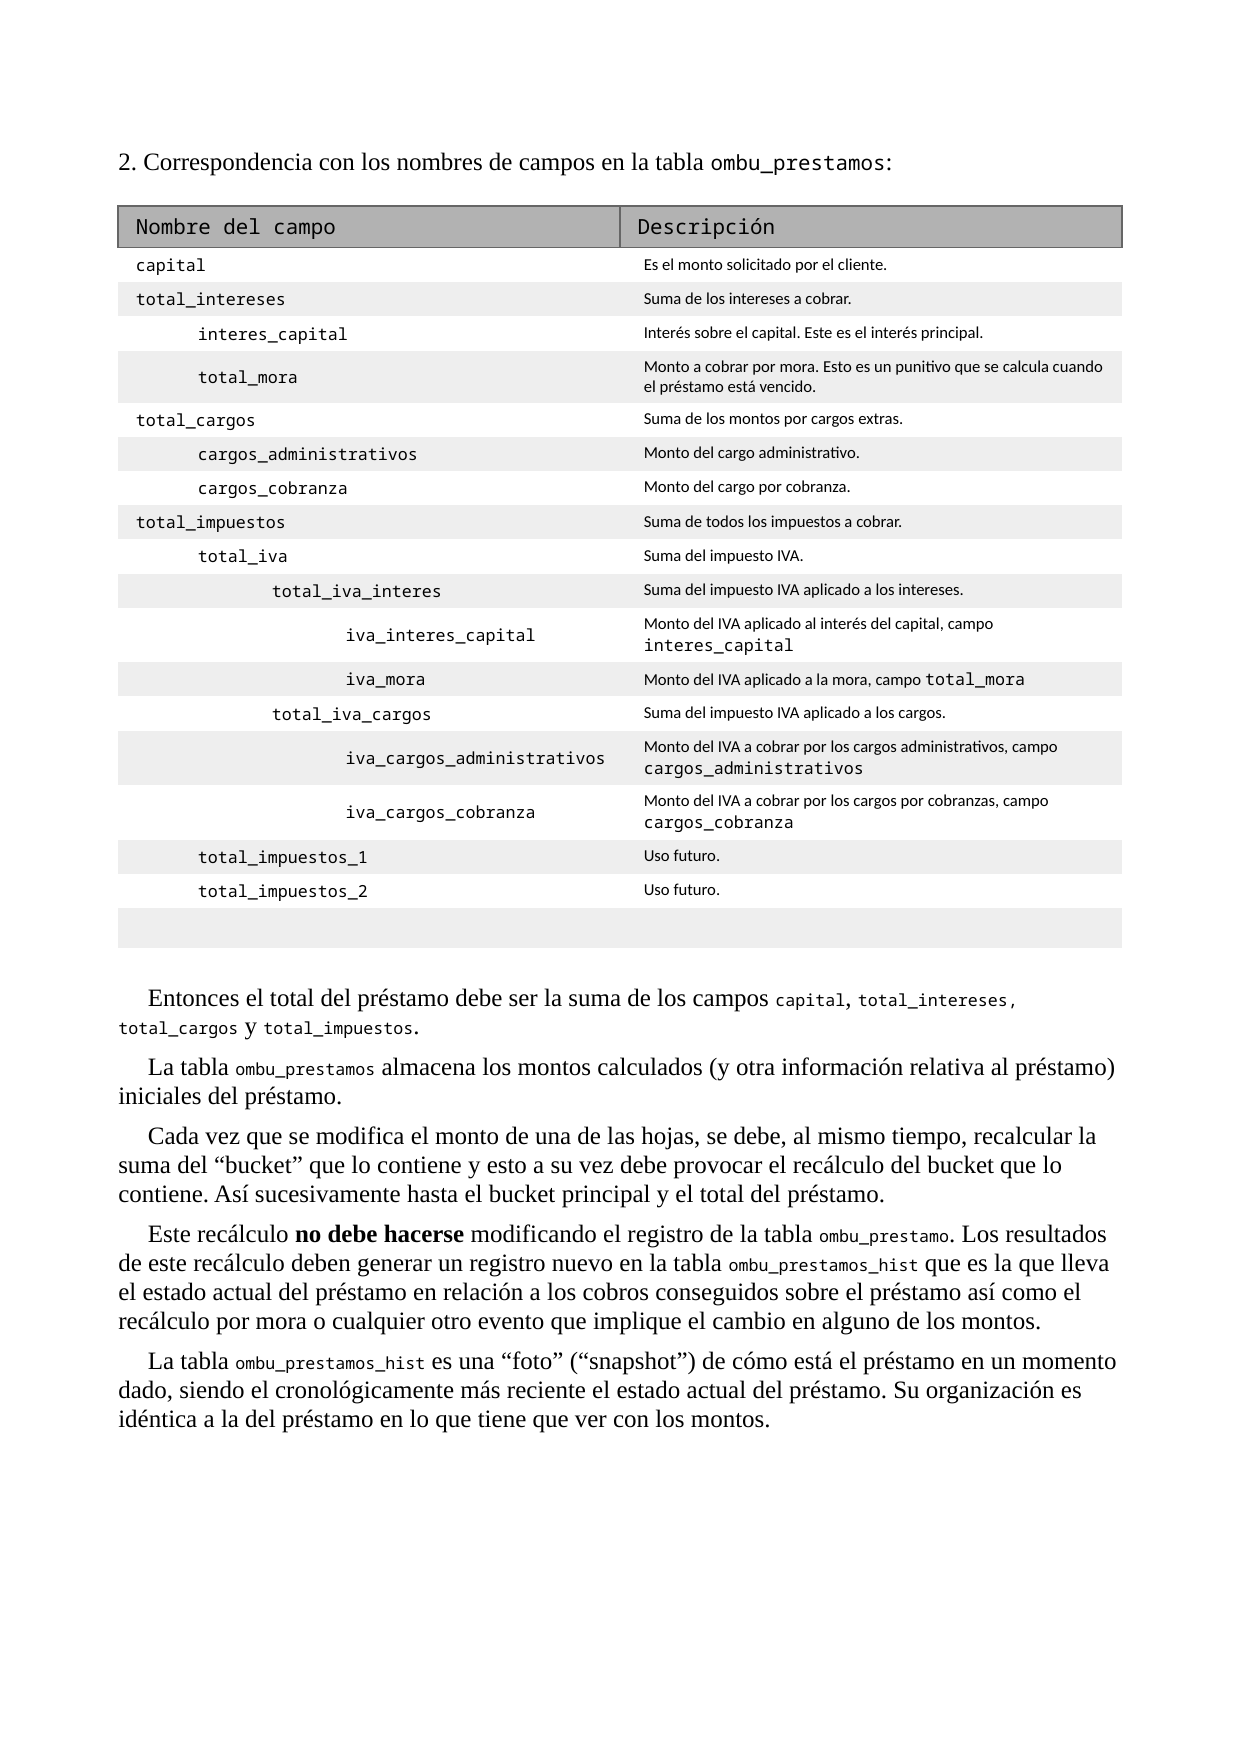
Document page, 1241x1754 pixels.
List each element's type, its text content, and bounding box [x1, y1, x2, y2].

table_cell Suma de todos los impuestos a cobrar. [620, 505, 1122, 539]
table_cell iva_cargos_administrativos [118, 731, 620, 785]
table_cell total_iva_cargos [118, 696, 620, 731]
table_cell Monto del IVA aplicado a la mora, campo total_mora [620, 662, 1122, 696]
table_cell total_mora [118, 351, 620, 403]
table_cell capital [118, 248, 620, 282]
table_cell total_impuestos_2 [118, 874, 620, 908]
table_cell Uso futuro. [620, 840, 1122, 874]
table_cell iva_mora [118, 662, 620, 696]
table_cell interes_capital [118, 316, 620, 351]
table_cell cargos_administrativos [118, 437, 620, 471]
table_cell Monto del cargo por cobranza. [620, 471, 1122, 505]
table_cell [620, 908, 1122, 948]
table_cell Suma de los intereses a cobrar. [620, 282, 1122, 316]
table_cell total_impuestos_1 [118, 840, 620, 874]
text La tabla ombu_prestamos almacena los montos calculados (y otra información relativa al préstamo) iniciales del préstamo. [118, 1052, 1122, 1109]
text La tabla ombu_prestamos_hist es una “foto” (“snapshot”) de cómo está el préstamo en un momento dado, siendo el cronológicamente más reciente el estado actual del préstamo. Su organización es idéntica a la del préstamo en lo que tiene que ver con los montos. [118, 1346, 1122, 1433]
table_cell [118, 908, 620, 948]
table_cell Monto del IVA a cobrar por los cargos administrativos, campo cargos_administrativos [620, 731, 1122, 785]
table_cell total_cargos [118, 403, 620, 437]
table_cell Monto del IVA a cobrar por los cargos por cobranzas, campo cargos_cobranza [620, 785, 1122, 839]
text Este recálculo no debe hacerse modificando el registro de la tabla ombu_prestamo. Los resultados de este recálculo deben generar un registro nuevo en la tabla ombu_prestamos_hist que es la que lleva el estado actual del préstamo en relación a los cobros conseguidos sobre el préstamo así como el recálculo por mora o cualquier otro evento que implique el cambio en alguno de los montos. [118, 1219, 1122, 1334]
text 2. Correspondencia con los nombres de campos en la tabla ombu_prestamos: [118, 147, 1122, 176]
text Entonces el total del préstamo debe ser la suma de los campos capital, total_intereses, total_cargos y total_impuestos. [118, 983, 1122, 1040]
table_cell Es el monto solicitado por el cliente. [620, 248, 1122, 282]
table_cell cargos_cobranza [118, 471, 620, 505]
table_cell Suma del impuesto IVA aplicado a los cargos. [620, 696, 1122, 731]
table_cell total_intereses [118, 282, 620, 316]
table_cell Interés sobre el capital. Este es el interés principal. [620, 316, 1122, 351]
table_cell total_impuestos [118, 505, 620, 539]
table_cell Monto a cobrar por mora. Esto es un punitivo que se calcula cuando el préstamo está vencido. [620, 351, 1122, 403]
table_header Descripción [621, 207, 1121, 247]
table_cell Uso futuro. [620, 874, 1122, 908]
table_cell Suma del impuesto IVA aplicado a los intereses. [620, 574, 1122, 608]
table_cell iva_cargos_cobranza [118, 785, 620, 839]
table_cell Monto del IVA aplicado al interés del capital, campo interes_capital [620, 608, 1122, 662]
table_cell Suma de los montos por cargos extras. [620, 403, 1122, 437]
table_cell total_iva [118, 539, 620, 573]
table_header Nombre del campo [119, 207, 619, 247]
table_cell iva_interes_capital [118, 608, 620, 662]
text Cada vez que se modifica el monto de una de las hojas, se debe, al mismo tiempo, recalcular la suma del “bucket” que lo contiene y esto a su vez debe provocar el recálculo del bucket que lo contiene. Así sucesivamente hasta el bucket principal y el total del préstamo. [118, 1121, 1122, 1208]
table_cell Monto del cargo administrativo. [620, 437, 1122, 471]
table_cell Suma del impuesto IVA. [620, 539, 1122, 573]
table_cell total_iva_interes [118, 574, 620, 608]
